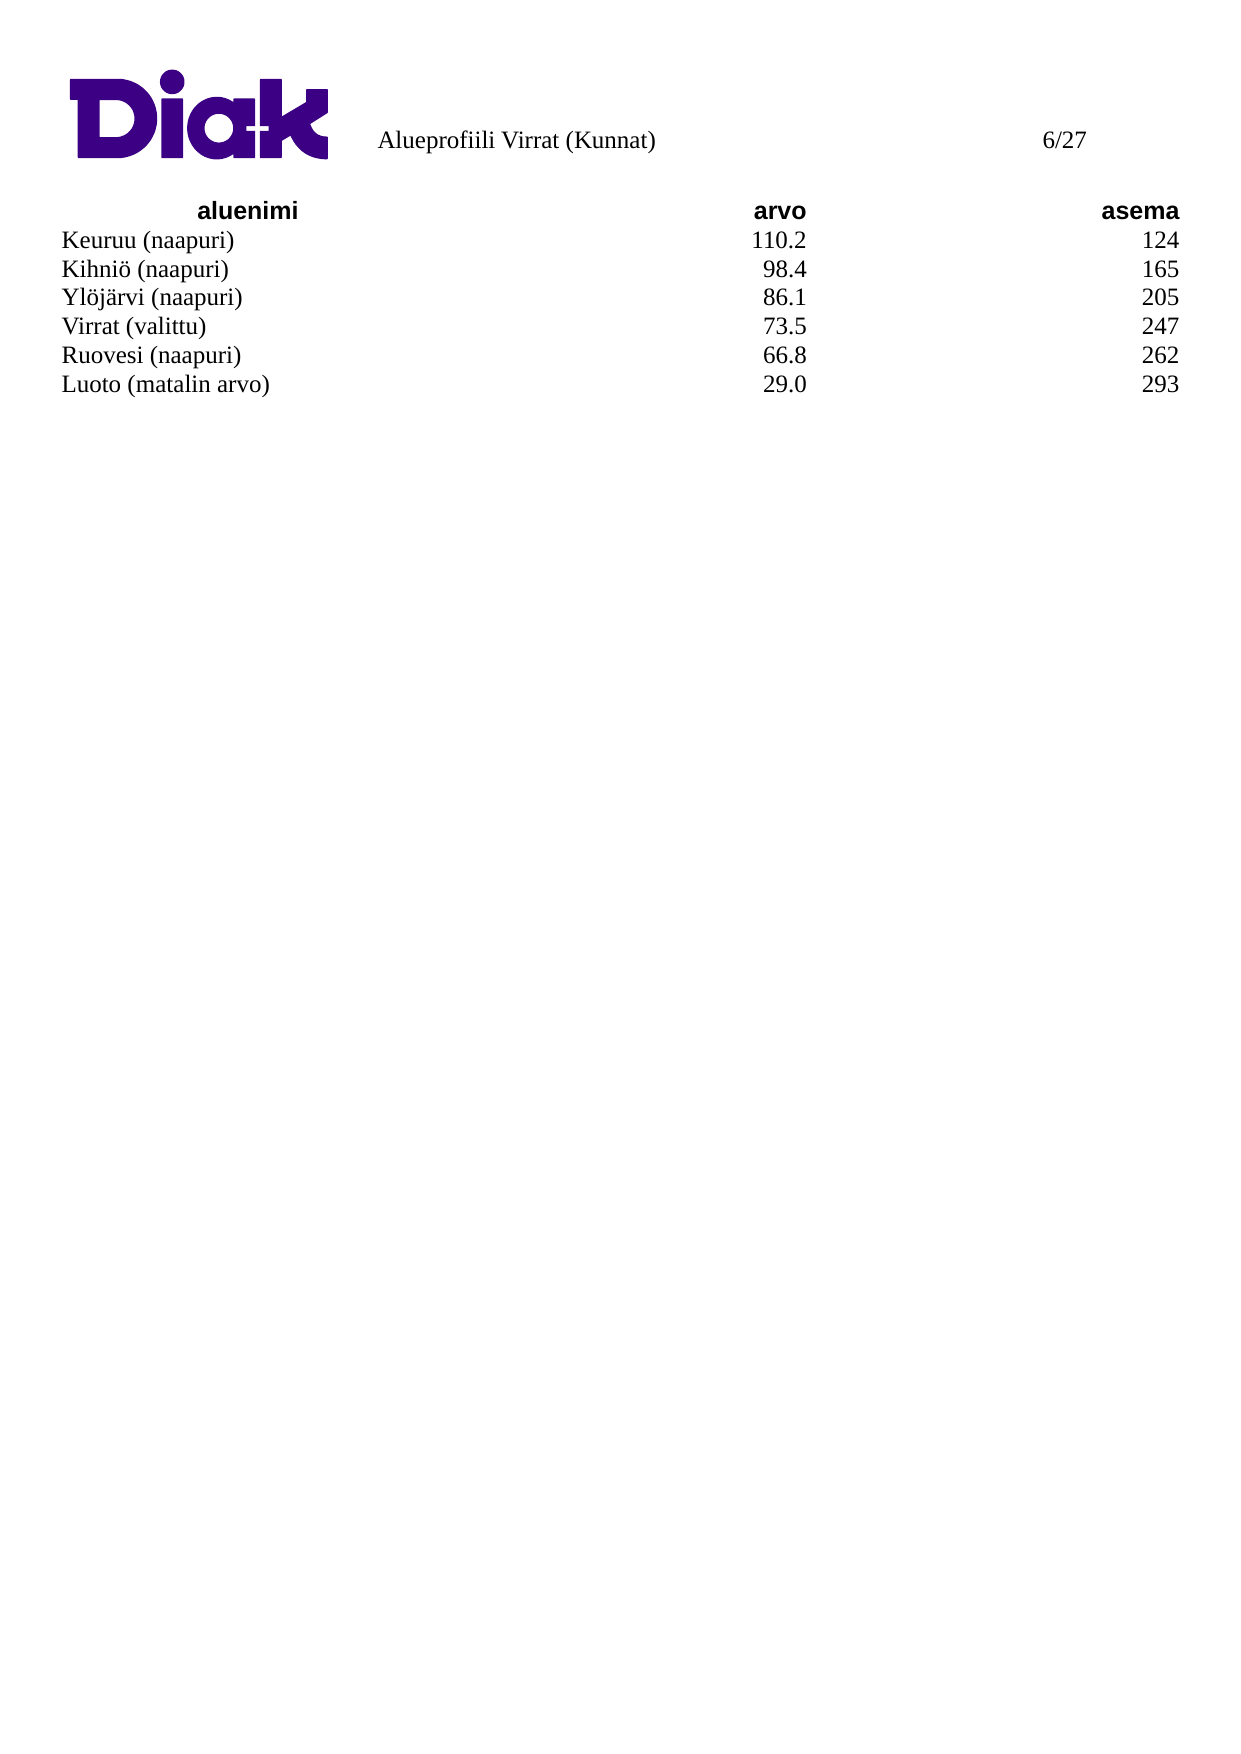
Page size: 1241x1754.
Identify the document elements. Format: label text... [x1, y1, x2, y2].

table_cell 66.8 [434, 340, 806, 369]
table_header arvo [434, 196, 806, 225]
table_cell Luoto (matalin arvo) [61, 369, 434, 397]
table_cell 165 [806, 254, 1179, 282]
table_cell Keuruu (naapuri) [61, 225, 434, 254]
table_cell 262 [806, 340, 1179, 369]
table_cell Ruovesi (naapuri) [61, 340, 434, 369]
table_cell 98.4 [434, 254, 806, 282]
table_cell Ylöjärvi (naapuri) [61, 283, 434, 311]
table_cell 247 [806, 311, 1179, 340]
table_cell 73.5 [434, 311, 806, 340]
table_cell Virrat (valittu) [61, 311, 434, 340]
table_cell 86.1 [434, 283, 806, 311]
table_cell 124 [806, 225, 1179, 254]
table_header aluenimi [61, 196, 434, 225]
table_header asema [806, 196, 1179, 225]
table_cell 293 [806, 369, 1179, 397]
table_cell 205 [806, 283, 1179, 311]
table_cell Kihniö (naapuri) [61, 254, 434, 282]
table_cell 29.0 [434, 369, 806, 397]
table_cell 110.2 [434, 225, 806, 254]
